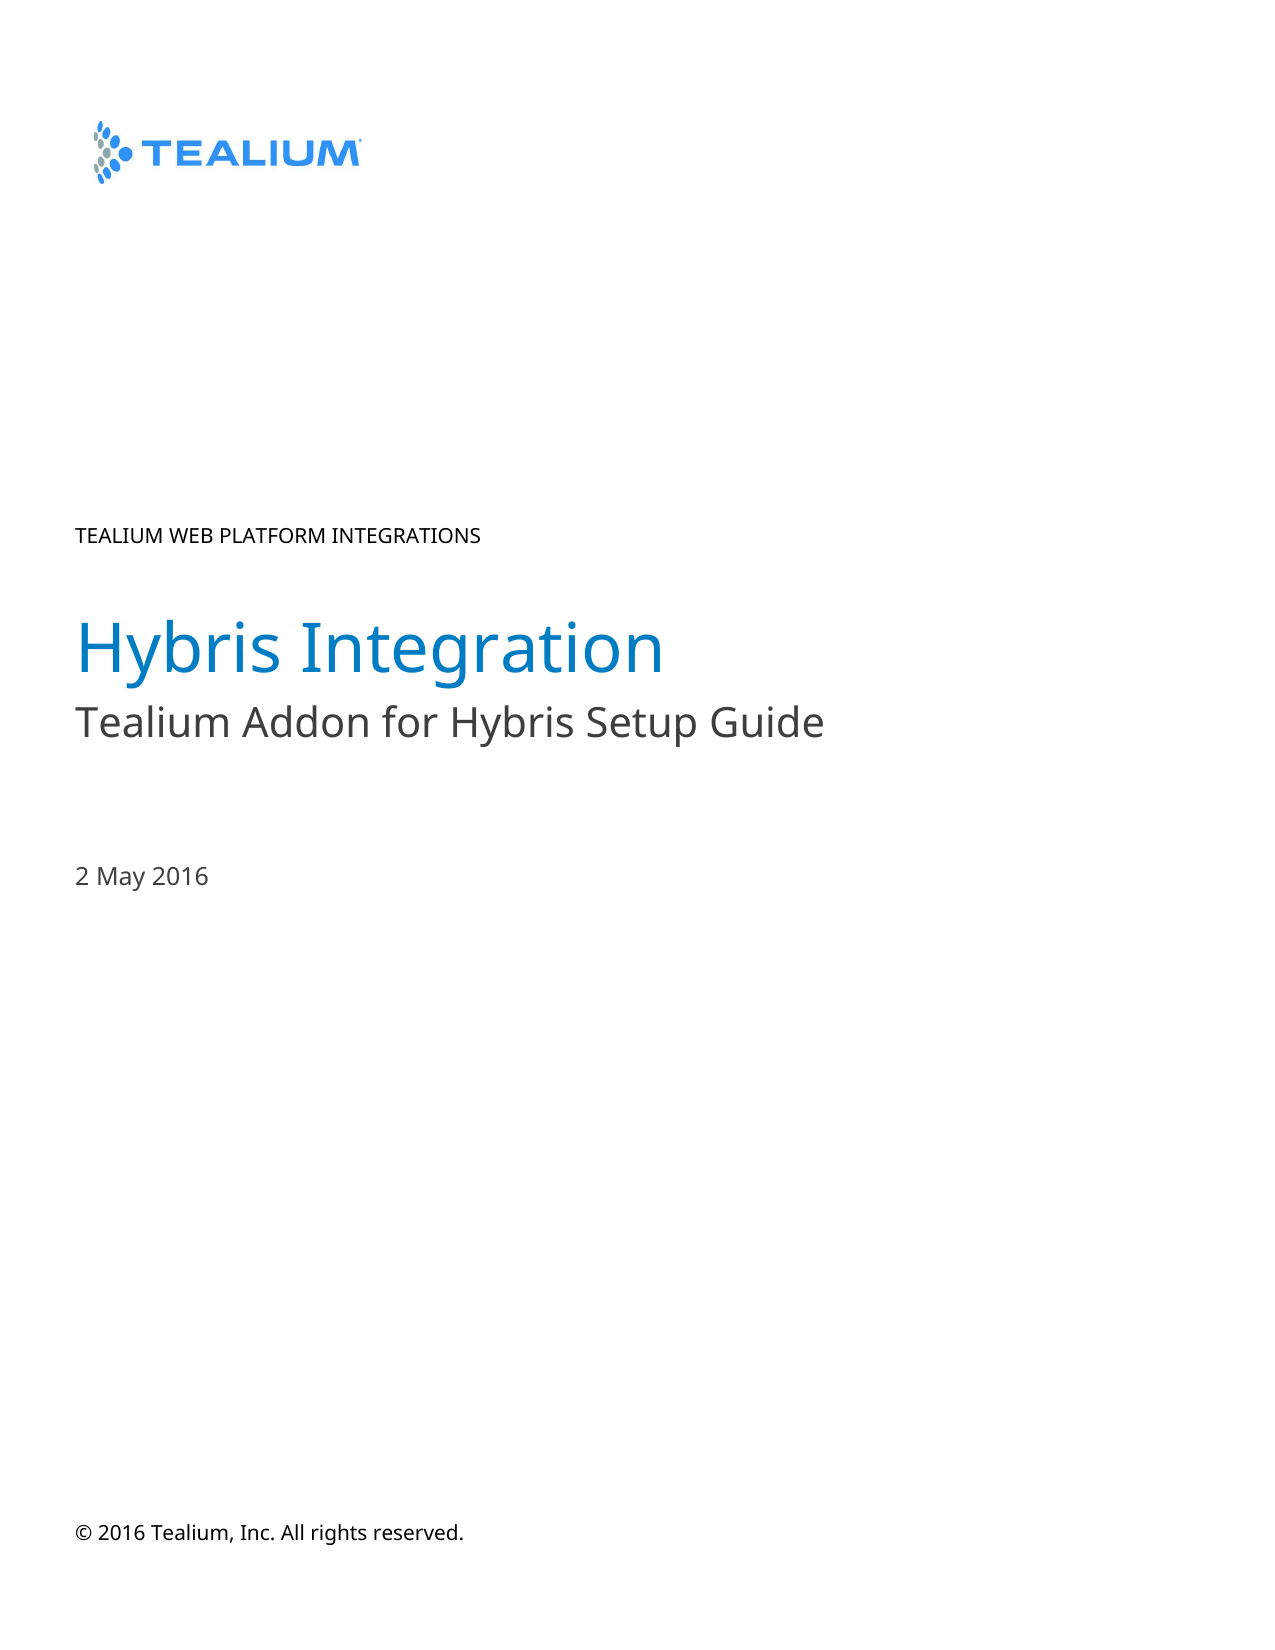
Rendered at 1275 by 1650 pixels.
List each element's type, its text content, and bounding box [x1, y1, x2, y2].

subtitle Hybris Integration [75, 599, 1200, 693]
subtitle 2 May 2016 [75, 858, 1200, 893]
subtitle Tealium Addon for Hybris Setup Guide [75, 693, 1200, 750]
subtitle TEALIUM WEB PLATFORM INTEGRATIONS [75, 521, 1200, 549]
picture [93, 121, 362, 184]
